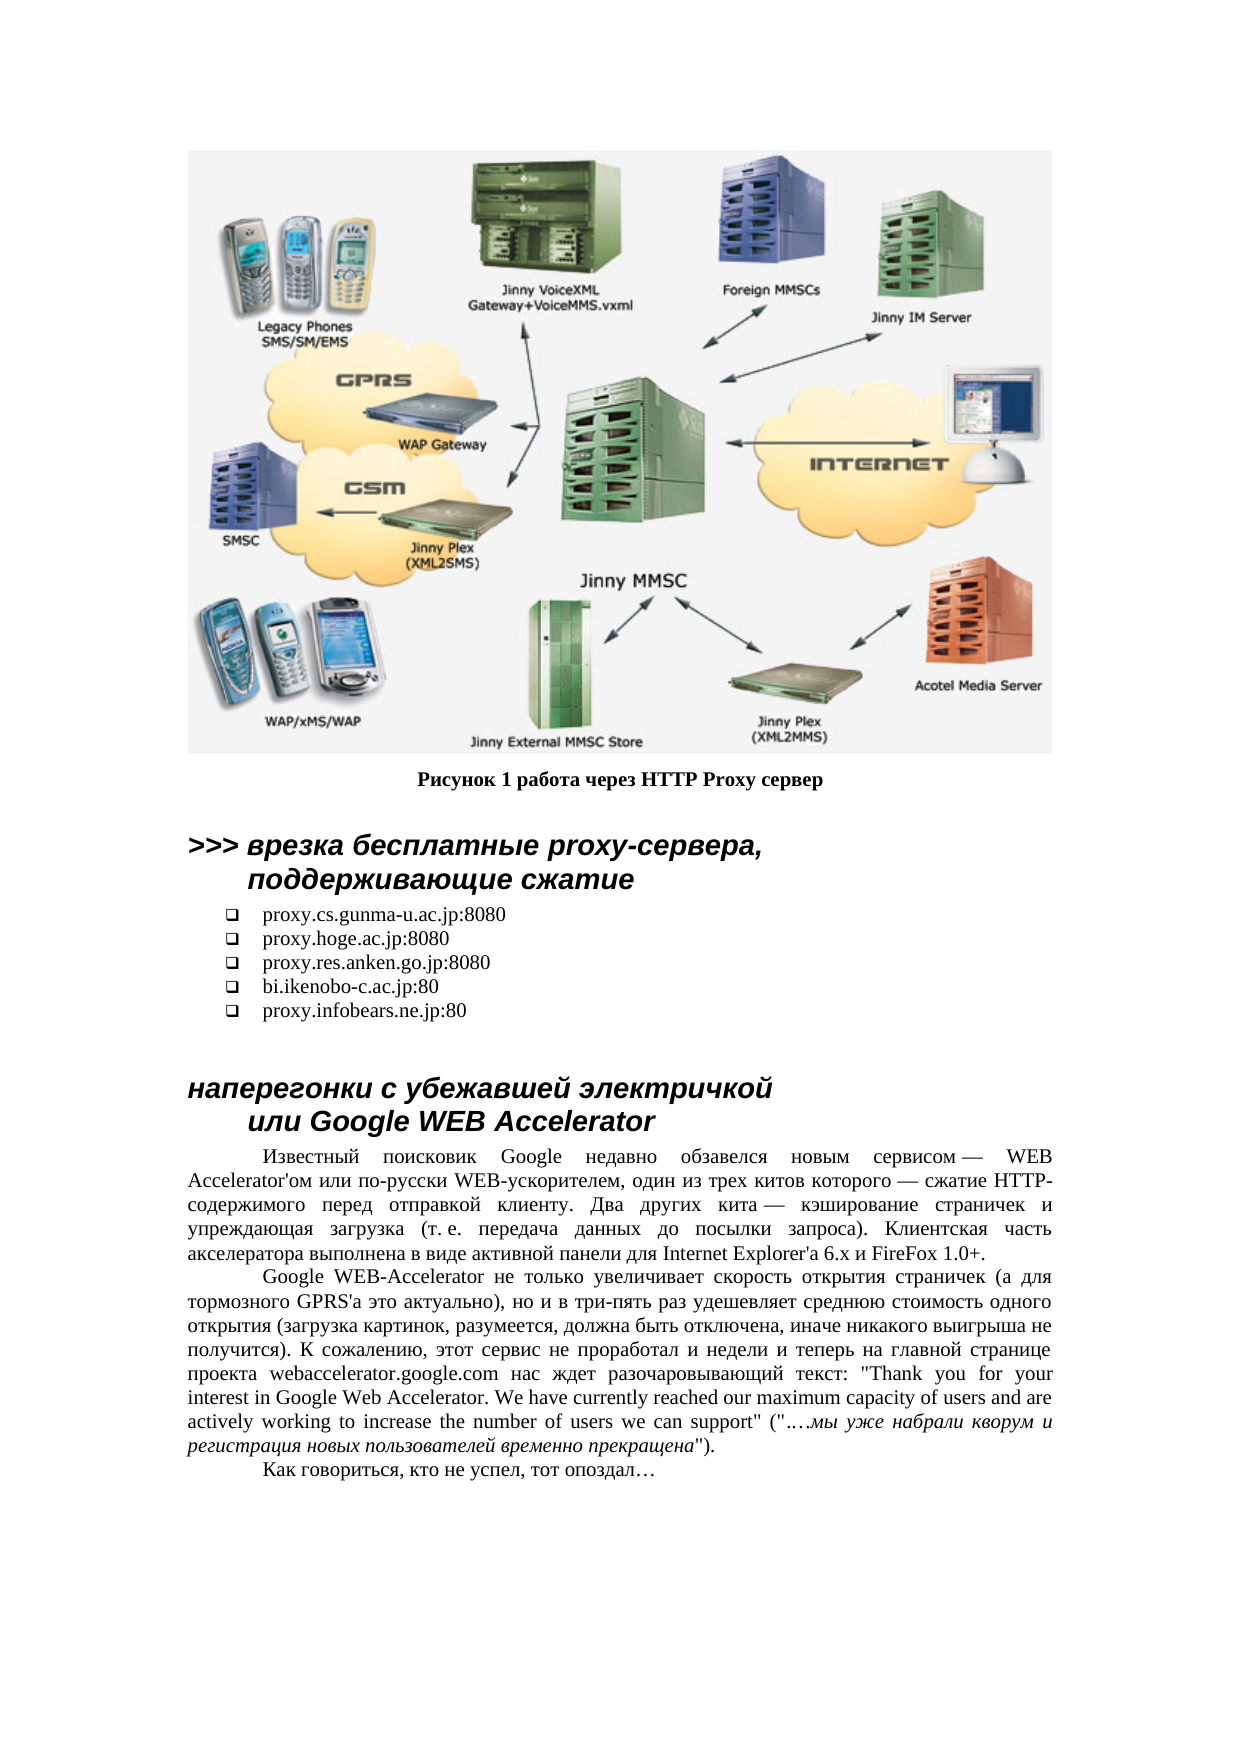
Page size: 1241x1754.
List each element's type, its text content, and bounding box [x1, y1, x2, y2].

list bi.ikenobo-c.ac.jp:80 [225, 974, 1053, 998]
text Известный поисковик Google недавно обзавелся новым сервисом — WEB Accelerator'ом или по-русски WEB-ускорителем, один из трех китов которого — сжатие HTTP-содержимого перед отправкой клиенту. Два других кита — кэширование страничек и упреждающая загрузка (т. е. передача данных до посылки запроса). Клиентская часть акселератора выполнена в виде активной панели для Internet Explorer'а 6.х и FireFox 1.0+. [187, 1144, 1053, 1264]
list proxy.hoge.ac.jp:8080 [225, 926, 1053, 949]
list proxy.res.anken.go.jp:8080 [225, 949, 1053, 974]
subtitle >>> врезка бесплатные proxy-сервера, поддерживающие сжатие [187, 828, 1053, 895]
text Google WEB-Accelerator не только увеличивает скорость открытия страничек (а для тормозного GPRS'а это актуально), но и в три-пять раз удешевляет среднюю стоимость одного открытия (загрузка картинок, разумеется, должна быть отключена, иначе никакого выигрыша не получится). К сожалению, этот сервис не проработал и недели и теперь на главной странице проекта webaccelerator.google.com нас ждет разочаровывающий текст: "Thank you for your interest in Google Web Accelerator. We have currently reached our maximum capacity of users and are actively working to increase the number of users we can support" (".…мы уже набрали кворум и регистрация новых пользователей временно прекращена"). [187, 1264, 1053, 1457]
picture [187, 150, 1053, 754]
text Как говориться, кто не успел, тот опоздал… [187, 1457, 1053, 1481]
list proxy.cs.gunma-u.ac.jp:8080 [225, 901, 1053, 926]
list proxy.infobears.ne.jp:80 [225, 998, 1053, 1022]
text Рисунок 1 работа через HTTP Proxy сервер [187, 767, 1053, 791]
subtitle наперегонки с убежавшей электричкой или Google WEB Accelerator [187, 1071, 1053, 1138]
